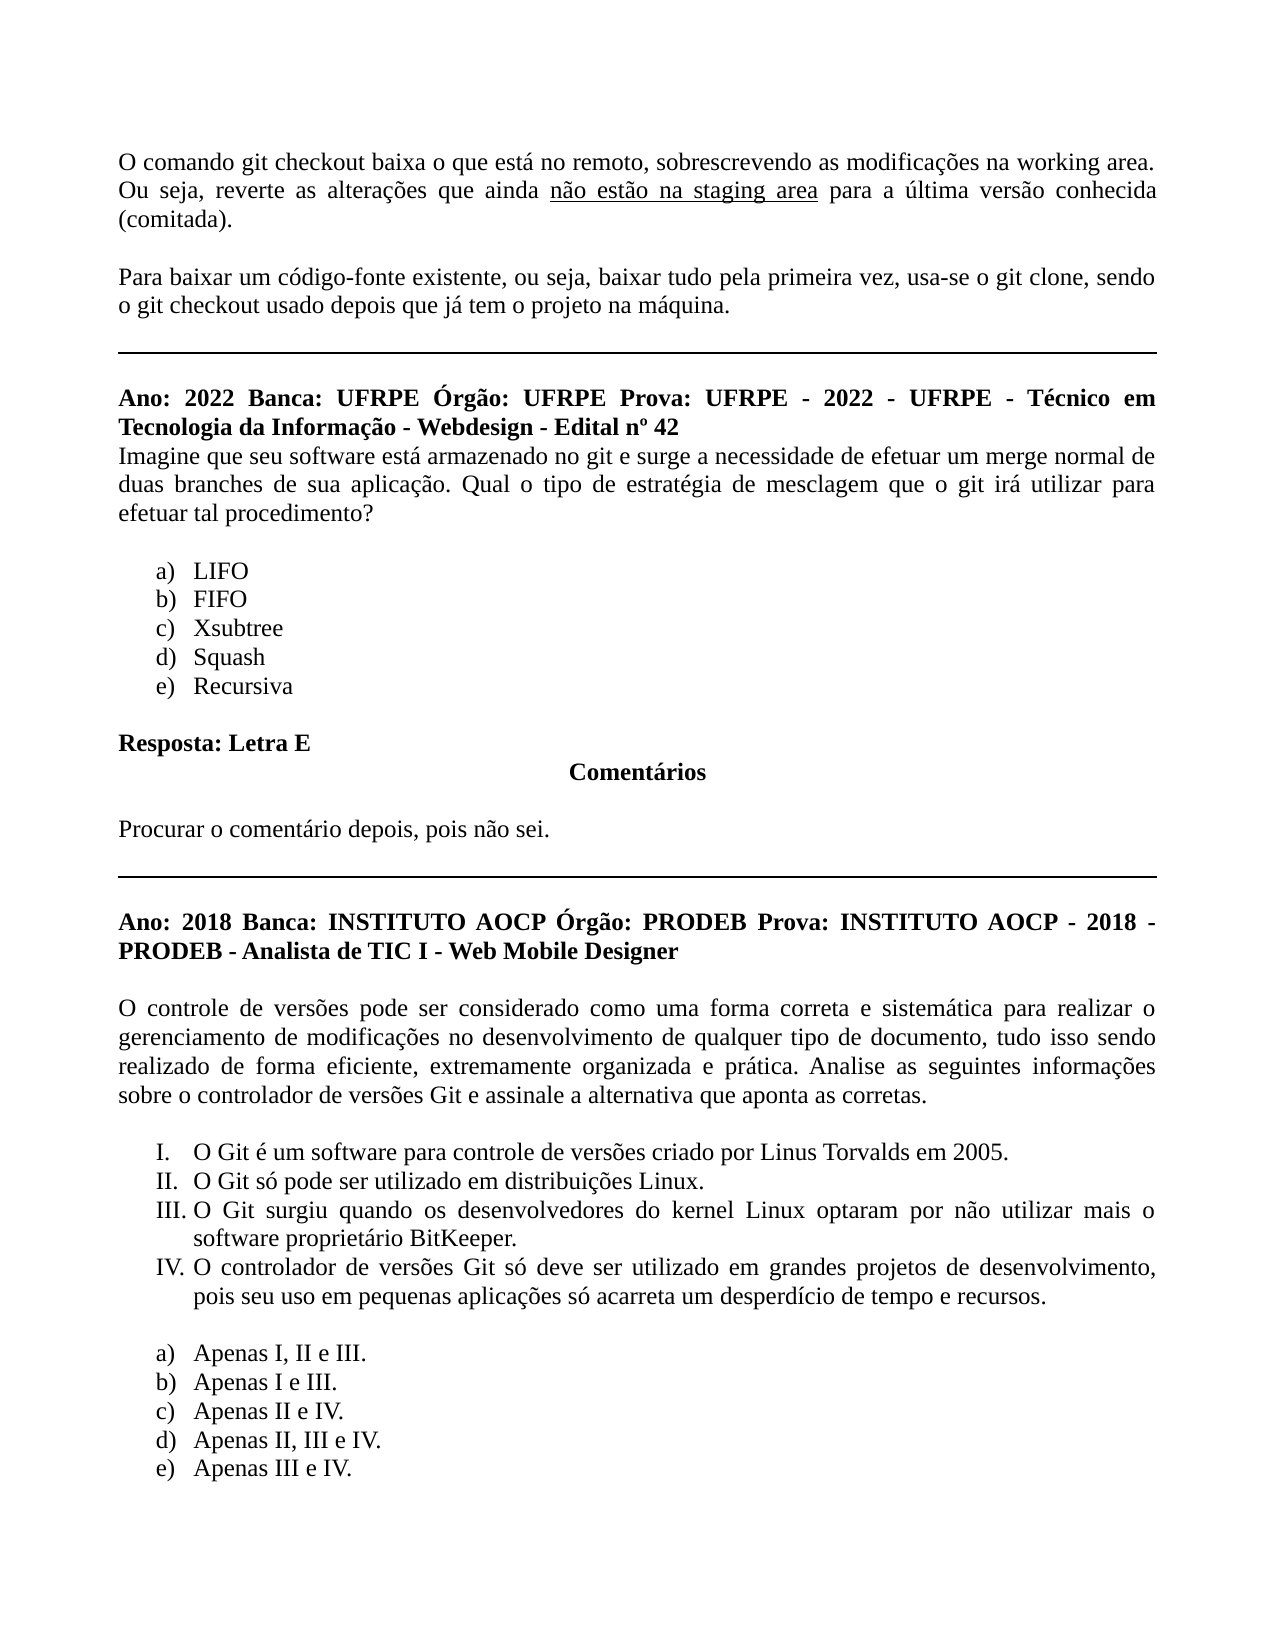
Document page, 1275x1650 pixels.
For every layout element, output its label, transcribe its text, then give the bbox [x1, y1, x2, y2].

list Recursiva [156, 671, 1157, 699]
list FIFO [156, 584, 1157, 613]
text Comentários [118, 757, 1157, 786]
text Resposta: Letra E [118, 728, 1157, 757]
text Ano: 2018 Banca: INSTITUTO AOCP Órgão: PRODEB Prova: INSTITUTO AOCP - 2018 - PRODEB - Analista de TIC I - Web Mobile Designer [118, 907, 1157, 965]
list Apenas II, III e IV. [156, 1425, 1157, 1453]
list O controlador de versões Git só deve ser utilizado em grandes projetos de desenvolvimento, pois seu uso em pequenas aplicações só acarreta um desperdício de tempo e recursos. [156, 1252, 1157, 1310]
text Para baixar um código-fonte existente, ou seja, baixar tudo pela primeira vez, usa-se o git clone, sendo o git checkout usado depois que já tem o projeto na máquina. [118, 262, 1157, 319]
list O Git só pode ser utilizado em distribuições Linux. [156, 1166, 1157, 1195]
list Xsubtree [156, 613, 1157, 642]
list O Git surgiu quando os desenvolvedores do kernel Linux optaram por não utilizar mais o software proprietário BitKeeper. [156, 1195, 1157, 1252]
text O comando git checkout baixa o que está no remoto, sobrescrevendo as modificações na working area. Ou seja, reverte as alterações que ainda não estão na staging area para a última versão conhecida (comitada). [118, 147, 1157, 233]
list O Git é um software para controle de versões criado por Linus Torvalds em 2005. [156, 1137, 1157, 1166]
text Procurar o comentário depois, pois não sei. [118, 814, 1157, 843]
text Imagine que seu software está armazenado no git e surge a necessidade de efetuar um merge normal de duas branches de sua aplicação. Qual o tipo de estratégia de mesclagem que o git irá utilizar para efetuar tal procedimento? [118, 441, 1157, 527]
text O controle de versões pode ser considerado como uma forma correta e sistemática para realizar o gerenciamento de modificações no desenvolvimento de qualquer tipo de documento, tudo isso sendo realizado de forma eficiente, extremamente organizada e prática. Analise as seguintes informações sobre o controlador de versões Git e assinale a alternativa que aponta as corretas. [118, 993, 1157, 1108]
list Apenas II e IV. [156, 1396, 1157, 1425]
list LIFO [156, 556, 1157, 584]
list Apenas III e IV. [156, 1453, 1157, 1482]
text Ano: 2022 Banca: UFRPE Órgão: UFRPE Prova: UFRPE - 2022 - UFRPE - Técnico em Tecnologia da Informação - Webdesign - Edital nº 42 [118, 383, 1157, 441]
list Apenas I e III. [156, 1367, 1157, 1396]
list Apenas I, II e III. [156, 1338, 1157, 1367]
list Squash [156, 642, 1157, 671]
